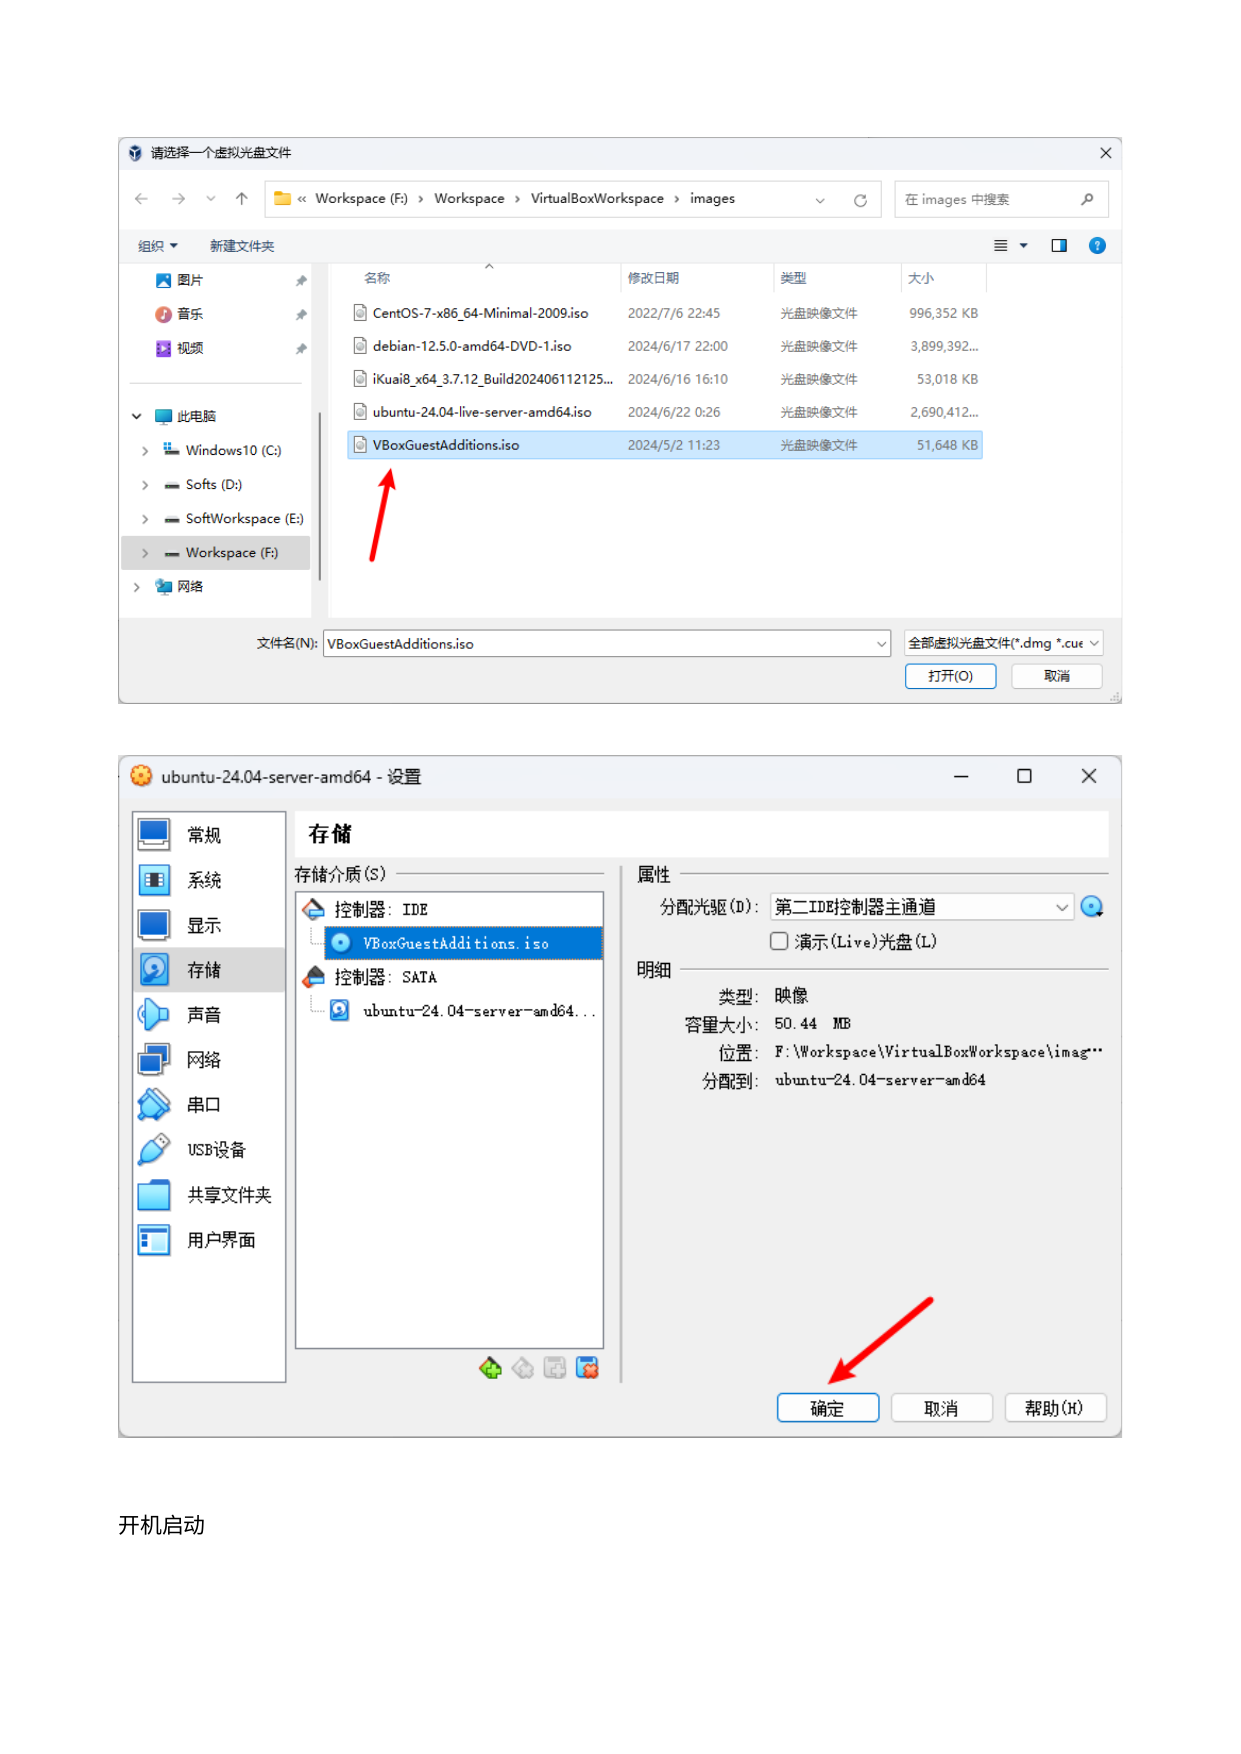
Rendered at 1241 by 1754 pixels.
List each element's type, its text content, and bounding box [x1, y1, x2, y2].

text 开机启动 [118, 1508, 1122, 1540]
picture [118, 137, 1123, 704]
picture [118, 755, 1123, 1438]
